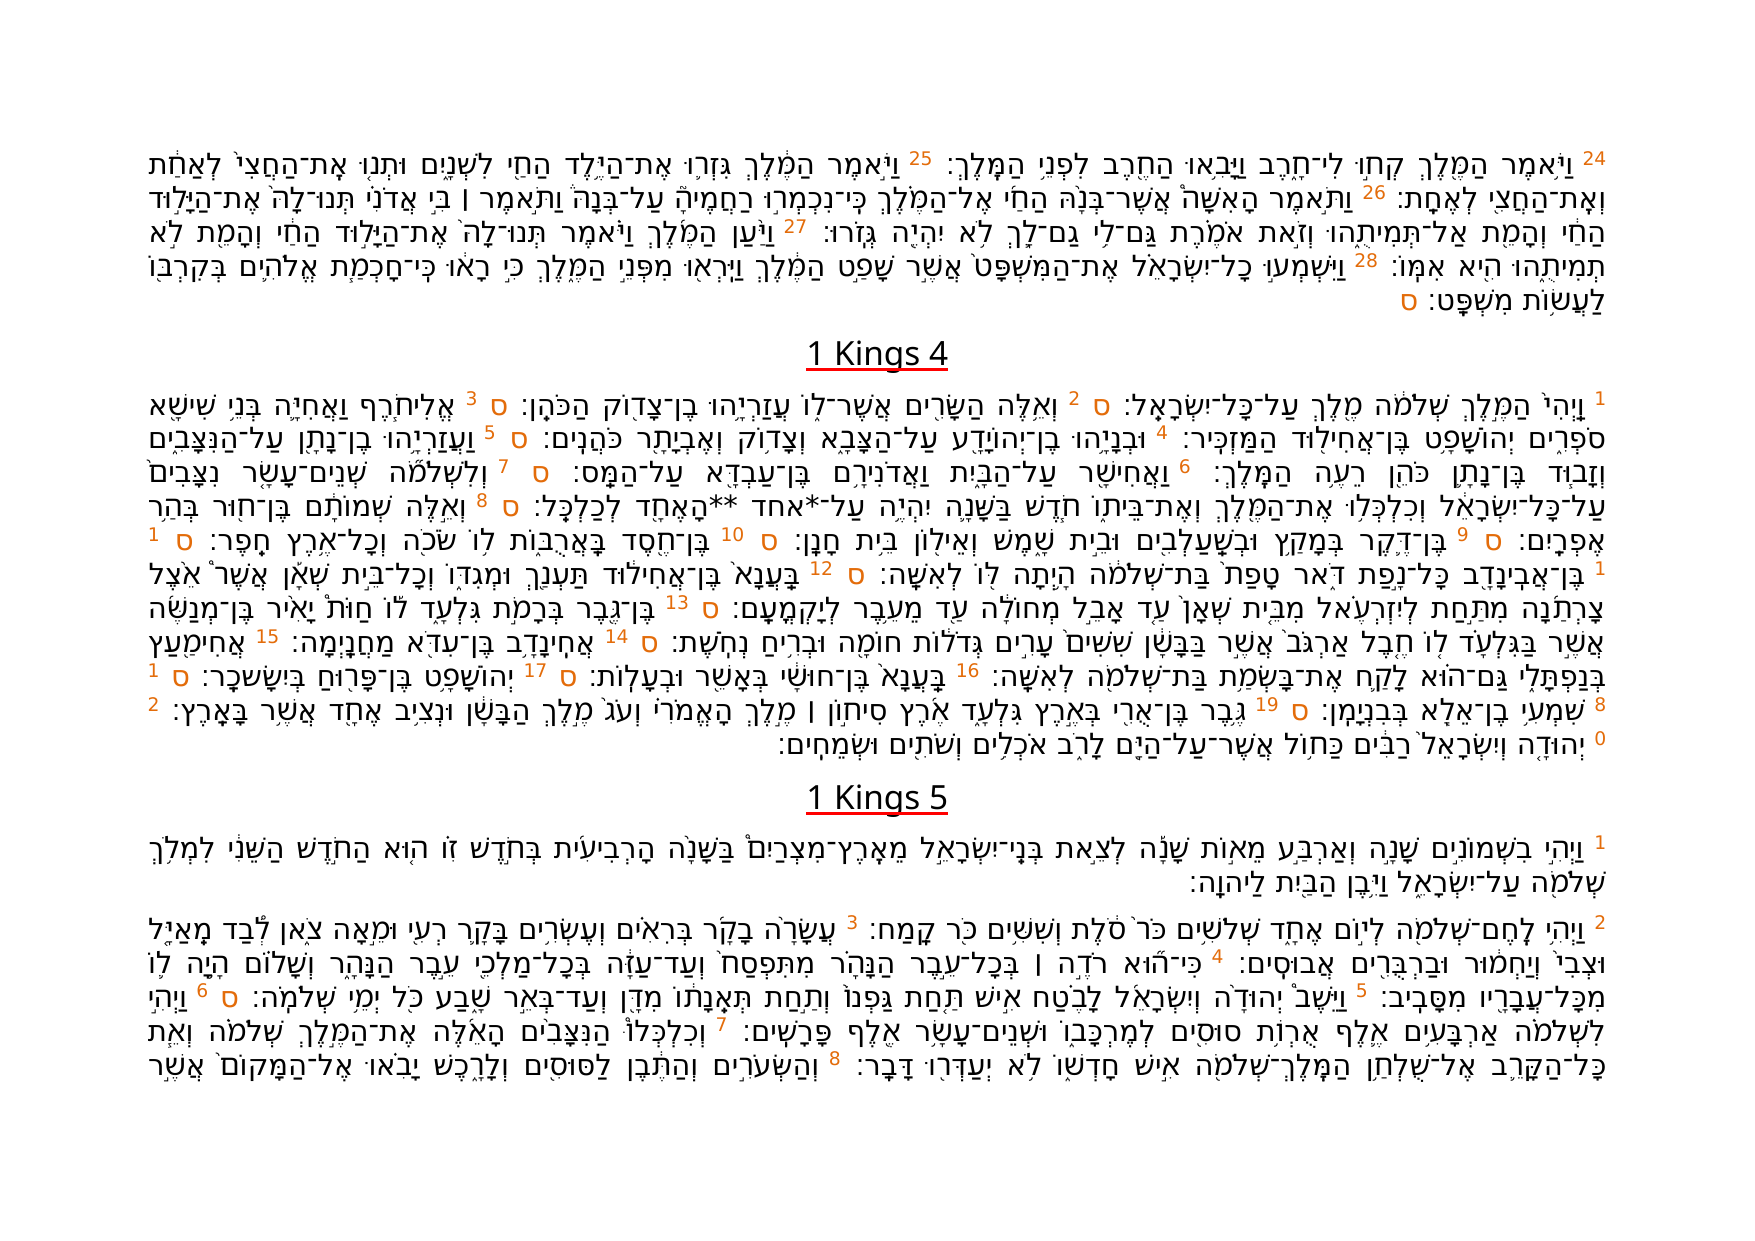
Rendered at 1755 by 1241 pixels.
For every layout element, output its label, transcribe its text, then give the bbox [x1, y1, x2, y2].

text 2 וַיְהִ֥י לֶֽחֶם־שְׁלֹמֹ֖ה לְי֣וֹם אֶחָ֑ד שְׁלֹשִׁ֥ים כֹּר֙ סֹ֔לֶת וְשִׁשִּׁ֥ים כֹּ֖ר קָֽמַח׃ ‬‬‬‬3 עֲשָׂרָ֨ה בָקָ֜ר בְּרִאִ֗ים וְעֶשְׂרִ֥ים בָּקָ֛ר רְעִ֖י וּמֵ֣אָה צֹ֑אן לְ֠בַד מֵֽאַיָּ֤ל וּצְבִי֙ וְיַחְמ֔וּר וּבַרְבֻּרִ֖ים אֲבוּסִֽים׃ ‬‬‬‬4 כִּי־ה֞וּא רֹדֶ֣ה ׀ בְּכָל־עֵ֣בֶר הַנָּהָ֗ר מִתִּפְסַח֙ וְעַד־עַזָּ֔ה בְּכָל־מַלְכֵ֖י עֵ֣בֶר הַנָּהָ֑ר וְשָׁל֗וֹם הָ֥יָה ל֛וֹ מִכָּל־עֲבָרָ֖יו מִסָּבִֽיב׃ ‬‬‬‬5 וַיֵּשֶׁב֩ יְהוּדָ֨ה וְיִשְׂרָאֵ֜ל לָבֶ֗טַח אִ֣ישׁ תַּ֤חַת גַּפְנוֹ֙ וְתַ֣חַת תְּאֵֽנָת֔וֹ מִדָּ֖ן וְעַד־בְּאֵ֣ר שָׁ֑בַע כֹּ֖ל יְמֵ֥י שְׁלֹמֹֽה׃ ס ‬‬‬‬6 וַיְהִ֣י לִשְׁלֹמֹ֗ה אַרְבָּעִ֥ים אֶ֛לֶף אֻרְוֺ֥ת סוּסִ֖ים לְמֶרְכָּב֑וֹ וּשְׁנֵים־עָשָׂ֥ר אֶ֖לֶף פָּרָשִֽׁים׃ ‬‬‬‬7 וְכִלְכְּלוּ֩ הַנִּצָּבִ֨ים הָאֵ֜לֶּה אֶת־הַמֶּ֣לֶךְ שְׁלֹמֹ֗ה וְאֵ֧ת כָּל־הַקָּרֵ֛ב אֶל־שֻׁלְחַ֥ן הַמֶּֽלֶךְ־שְׁלֹמֹ֖ה אִ֣ישׁ חָדְשׁ֑וֹ לֹ֥א יְעַדְּר֖וּ דָּבָֽר׃ ‬‬‬‬8 וְהַשְּׂעֹרִ֣ים וְהַתֶּ֔בֶן לַסּוּסִ֖ים וְלָרָ֑כֶשׁ יָבִ֗אוּ אֶל־הַמָּקוֹם֙ אֲשֶׁ֣ר יִֽהְיֶה־שָּׁ֔ם אִ֖ישׁ כְּמִשְׁפָּטֽוֹ׃ ס ‬‬‬‬9 וַיִּתֵּן֩ אֱלֹהִ֨ים חָכְמָ֧ה לִשְׁלֹמֹ֛ה וּתְבוּנָ֖ה הַרְבֵּ֣ה מְאֹ֑ד וְרֹ֣חַב לֵ֔ב כַּח֕וֹל אֲשֶׁ֖ר עַל־שְׂפַ֥ת הַיָּֽם׃ ‬‬‬‬10 וַתֵּ֙רֶב֙ חָכְמַ֣ת שְׁלֹמֹ֔ה מֵֽחָכְמַ֖ת כָּל־בְּנֵי־קֶ֑דֶם וּמִכֹּ֖ל חָכְמַ֥ת מִצְרָֽיִם׃ ‬‬‬‬11 וַיֶּחְכַּם֮ מִכָּל־הָֽאָדָם֒ מֵאֵיתָ֣ן הָאֶזְרָחִ֗י וְהֵימָ֧ן וְכַלְכֹּ֛ל וְדַרְדַּ֖ע בְּנֵ֣י מָח֑וֹל וַיְהִֽי־שְׁמ֥וֹ בְכָֽל־הַגּוֹיִ֖ם סָבִֽיב׃ ‬‬‬‬12 וַיְדַבֵּ֕ר שְׁלֹ֥שֶׁת אֲלָפִ֖ים מָשָׁ֑ל וַיְהִ֥י שִׁיר֖וֹ חֲמִשָּׁ֥ה וָאָֽלֶף׃ ‬‬‬‬13 וַיְדַבֵּר֮ עַל־הֽ͏ָעֵצִים֒ מִן־הָאֶ֙רֶז֙ אֲשֶׁ֣ר בַּלְּבָנ֔וֹן וְעַד֙ הָאֵז֔וֹב אֲשֶׁ֥ר יֹצֵ֖א בַּקִּ֑יר וַיְדַבֵּר֙ עַל־הַבְּהֵמָ֣ה וְעַל־הָע֔וֹף וְעַל־הָרֶ֖מֶשׂ וְעַל־הַדָּגִֽים׃ ‬‬‬‬14 וַיָּבֹ֙אוּ֙ מִכָּל־הָ֣עַמִּ֔ים לִשְׁמֹ֕עַ אֵ֖ת חָכְמַ֣ת שְׁלֹמֹ֑ה מֵאֵת֙ כָּל־מַלְכֵ֣י הָאָ֔רֶץ אֲשֶׁ֥ר שָׁמְע֖וּ אֶת־חָכְמָתֽוֹ׃ ס ‬‬‬‬15 וַ֠יִּשְׁלַח חִירָ֨ם מֶֽלֶךְ־צ֤וֹר אֶת־עֲבָדָיו֙ אֶל־שְׁלֹמֹ֔ה כִּ֣י שָׁמַ֔ע כִּ֥י אֹת֛וֹ מָשְׁח֥וּ לְמֶ֖לֶךְ תַּ֣חַת אָבִ֑יהוּ כִּ֣י אֹהֵ֗ב הָיָ֥ה חִירָ֛ם לְדָוִ֖ד כָּל־הַיָּמִֽים׃ ס ‬‬‬‬16 וַיִּשְׁלַ֣ח שְׁלֹמֹ֔ה אֶל־חִירָ֖ם לֵאמֹֽר׃ ‬‬‬‬17 אַתָּ֨ה יָדַ֜עְתָּ אֶת־דָּוִ֣ד אָבִ֗י כִּ֣י לֹ֤א יָכֹל֙ לִבְנ֣וֹת בַּ֗יִת לְשֵׁם֙ יְהוָ֣ה אֱלֹהָ֔יו מִפְּנֵ֥י הַמִּלְחָמָ֖ה אֲשֶׁ֣ר סְבָבֻ֑הוּ עַ֤ד תֵּת־יְהוָה֙ אֹתָ֔ם תַּ֖חַת כַּפּ֥וֹת *רגלו **רַגְלָֽי׃ ‬‬‬‬18 וְעַתָּ֕ה הֵנִ֨יחַ יְהוָ֧ה אֱלֹהַ֛י לִ֖י מִסָּבִ֑יב אֵ֣ין שָׂטָ֔ן וְאֵ֖ין פֶּ֥גַע רָֽע׃ ‬‬‬‬19 וְהִנְנִ֣י אֹמֵ֔ר לִבְנ֣וֹת בַּ֔יִת לְשֵׁ֖ם יְהוָ֣ה אֱלֹהָ֑י כַּאֲשֶׁ֣ר ׀ דִּבֶּ֣ר יְהוָ֗ה אֶל־דָּוִ֤ד אָבִי֙ לֵאמֹ֔ר בִּנְךָ֗ אֲשֶׁ֨ר אֶתֵּ֤ן תַּחְתֶּ֙יךָ֙ עַל־כִּסְאֶ֔ךָ הֽוּא־יִבְנֶ֥ה הַבַּ֖יִת לִשְׁמִֽי׃ ‬‬‬‬20 וְעַתָּ֡ה צַוֵּה֩ וְיִכְרְתוּ־לִ֨י אֲרָזִ֜ים מִן־הַלְּבָנ֗וֹן וַֽעֲבָדַי֙ יִהְי֣וּ עִם־עֲבָדֶ֔יךָ וּשְׂכַ֤ר עֲבָדֶ֙יךָ֙ אֶתֵּ֣ן לְךָ֔ כְּכֹ֖ל אֲשֶׁ֣ר תֹּאמֵ֑ר כִּ֣י ׀ אַתָּ֣ה יָדַ֗עְתָּ כִּ֣י אֵ֥ין בָּ֛נוּ אִ֛ישׁ יֹדֵ֥עַ לִכְרָת־עֵצִ֖ים כַּצִּדֹנִֽים׃ ‬‬‬‬21 וַיְהִ֞י כִּשְׁמֹ֧עַ חִירָ֛ם אֶת־דִּבְרֵ֥י שְׁלֹמֹ֖ה וַיִּשְׂמַ֣ח מְאֹ֑ד וַיֹּ֗אמֶר בָּר֤וּךְ יְהוָה֙ הַיּ֔וֹם אֲשֶׁ֨ר נָתַ֤ן לְדָוִד֙ בֵּ֣ן חָכָ֔ם עַל־הָעָ֥ם הָרָ֖ב הַזֶּֽה׃ ‬‬‬‬22 וַיִּשְׁלַ֤ח חִירָם֙ אֶל־שְׁלֹמֹ֣ה לֵאמֹ֔ר שָׁמַ֕עְתִּי אֵ֥ת אֲשֶׁר־שָׁלַ֖חְתָּ אֵלָ֑י אֲנִ֤י אֶֽעֱשֶׂה֙ אֶת־כָּ֨ל־חֶפְצְךָ֔ בַּעֲצֵ֥י אֲרָזִ֖ים וּבַעֲצֵ֥י בְרוֹשִֽׁים׃ ‬‬‬‬23 עֲ֠בָדַי יֹרִ֨דוּ מִן־הַלְּבָנ֜וֹן יָ֗מָּה וַ֠אֲנִי אֲשִׂימֵ֨ם דֹּבְר֤וֹת בַּיָּם֙ עַֽד־הַמָּק֞וֹם אֲשֶׁר־תִּשְׁלַ֥ח אֵלַ֛י וְנִפַּצְתִּ֥ים שָׁ֖ם וְאַתָּ֣ה תִשָּׂ֑א וְאַתָּה֙ תַּעֲשֶׂ֣ה אֶת־חֶפְצִ֔י לָתֵ֖ת לֶ֥חֶם בֵּיתִֽי׃ ‬‬‬‬24 וַיְהִ֨י חִיר֜וֹם נֹתֵ֣ן לִשְׁלֹמֹ֗ה עֲצֵ֧י אֲרָזִ֛ים וַעֲצֵ֥י בְרוֹשִׁ֖ים כָּל־חֶפְצֽוֹ׃ ‬‬‬‬25 וּשְׁלֹמֹה֩ נָתַ֨ן לְחִירָ֜ם עֶשְׂרִים֩ אֶ֨לֶף כֹּ֤ר חִטִּים֙ מַכֹּ֣לֶת לְבֵית֔וֹ וְעֶשְׂרִ֥ים כֹּ֖ר שֶׁ֣מֶן כָּתִ֑ית כֹּֽה־יִתֵּ֧ן שְׁלֹמֹ֛ה לְחִירָ֖ם שָׁנָ֥ה בְשָׁנָֽה׃ פ ‬‬‬‬‬‬‬‬‬‬‬‬‬‬‬‬‬‬‬‬‬‬‬‬‬‬‬‬ [148, 912, 1606, 1082]
text 24 וַיֹּ֥אמֶר הַמֶּ֖לֶךְ קְח֣וּ לִי־חָ֑רֶב וַיָּבִ֥אוּ הַחֶ֖רֶב לִפְנֵ֥י הַמֶּֽלֶךְ׃ ‬‬‬‬25 וַיֹּ֣אמֶר הַמֶּ֔לֶךְ גִּזְר֛וּ אֶת־הַיֶּ֥לֶד הַחַ֖י לִשְׁנָ֑יִם וּתְנ֤וּ אֶֽת־הַחֲצִי֙ לְאַחַ֔ת וְאֶֽת־הַחֲצִ֖י לְאֶחָֽת׃ ‬‬‬‬26 וַתֹּ֣אמֶר הָאִשָּׁה֩ אֲשֶׁר־בְּנָ֨הּ הַחַ֜י אֶל־הַמֶּ֗לֶךְ כִּֽי־נִכְמְר֣וּ רַחֲמֶיהָ֮ עַל־בְּנָהּ֒ וַתֹּ֣אמֶר ׀ בִּ֣י אֲדֹנִ֗י תְּנוּ־לָהּ֙ אֶת־הַיָּל֣וּד הַחַ֔י וְהָמֵ֖ת אַל־תְּמִיתֻ֑הוּ וְזֹ֣את אֹמֶ֗רֶת גַּם־לִ֥י גַם־לָ֛ךְ לֹ֥א יִהְיֶ֖ה גְּזֹֽרוּ׃ ‬‬‬‬27 וַיַּ֨עַן הַמֶּ֜לֶךְ וַיֹּ֗אמֶר תְּנוּ־לָהּ֙ אֶת־הַיָּל֣וּד הַחַ֔י וְהָמֵ֖ת לֹ֣א תְמִיתֻ֑הוּ הִ֖יא אִמּֽוֹ׃ ‬‬‬‬28 וַיִּשְׁמְע֣וּ כָל־יִשְׂרָאֵ֗ל אֶת־הַמִּשְׁפָּט֙ אֲשֶׁ֣ר שָׁפַ֣ט הַמֶּ֔לֶךְ וַיִּֽרְא֖וּ מִפְּנֵ֣י הַמֶּ֑לֶךְ כִּ֣י רָא֔וּ כִּֽי־חָכְמַ֧ת אֱלֹהִ֛ים בְּקִרְבּ֖וֹ לַעֲשׂ֥וֹת מִשְׁפָּֽט׃ ס ‬‬‬‬‬‬‬‬‬ [148, 148, 1606, 317]
text 1 Kings 5 [148, 774, 1606, 819]
text 1 Kings 4 [148, 330, 1606, 375]
text 1 וַֽיְהִי֙ הַמֶּ֣לֶךְ שְׁלֹמֹ֔ה מֶ֖לֶךְ עַל־כָּל־יִשְׂרָאֵֽל׃ ס 2 וְאֵ֥לֶּה הַשָּׂרִ֖ים אֲשֶׁר־ל֑וֹ עֲזַרְיָ֥הוּ בֶן־צָד֖וֹק הַכֹּהֵֽן׃ ס ‬‬‬‬3 אֱלִיחֹ֧רֶף וַאֲחִיָּ֛ה בְּנֵ֥י שִׁישָׁ֖א סֹפְרִ֑ים יְהוֹשָׁפָ֥ט בֶּן־אֲחִיל֖וּד הַמַּזְכִּֽיר׃ ‬‬‬‬4 וּבְנָיָ֥הוּ בֶן־יְהוֹיָדָ֖ע עַל־הַצָּבָ֑א וְצָד֥וֹק וְאֶבְיָתָ֖ר כֹּהֲנִֽים׃ ס ‬‬‬‬5 וַעֲזַרְיָ֥הוּ בֶן־נָתָ֖ן עַל־הַנִּצָּבִ֑ים וְזָב֧וּד בֶּן־נָתָ֛ן כֹּהֵ֖ן רֵעֶ֥ה הַמֶּֽלֶךְ׃ ‬‬‬‬6 וַאֲחִישָׁ֖ר עַל־הַבָּ֑יִת וַאֲדֹנִירָ֥ם בֶּן־עַבְדָּ֖א עַל־הַמַּֽס׃ ס ‬‬‬‬7 וְלִשְׁלֹמֹ֞ה שְׁנֵים־עָשָׂ֤ר נִצָּבִים֙ עַל־כָּל־יִשְׂרָאֵ֔ל וְכִלְכְּל֥וּ אֶת־הַמֶּ֖לֶךְ וְאֶת־בֵּית֑וֹ חֹ֧דֶשׁ בַּשָּׁנָ֛ה יִהְיֶ֥ה עַל־*אחד **הָאֶחָ֖ד לְכַלְכֵּֽל׃ ס ‬‬‬‬8 וְאֵ֣לֶּה שְׁמוֹתָ֔ם בֶּן־ח֖וּר בְּהַ֥ר אֶפְרָֽיִם׃ ס ‬‬‬‬9 בֶּן־דֶּ֛קֶר בְּמָקַ֥ץ וּבְשַֽׁעַלְבִ֖ים וּבֵ֣ית שָׁ֑מֶשׁ וְאֵיל֖וֹן בֵּ֥ית חָנָֽן׃ ס ‬‬‬‬10 בֶּן־חֶ֖סֶד בָּֽאֲרֻבּ֑וֹת ל֥וֹ שֹׂכֹ֖ה וְכָל־אֶ֥רֶץ חֵֽפֶר׃ ס ‬‬‬‬11 בֶּן־אֲבִֽינָדָ֖ב כָּל־נָ֣פַת דֹּ֑אר טָפַת֙ בַּת־שְׁלֹמֹ֔ה הָ֥יְתָה לּ֖וֹ לְאִשָּֽׁה׃ ס ‬‬‬‬12 בַּֽעֲנָא֙ בֶּן־אֲחִיל֔וּד תַּעְנַ֖ךְ וּמְגִדּ֑וֹ וְכָל־בֵּ֣ית שְׁאָ֡ן אֲשֶׁר֩ אֵ֨צֶל צָרְתַ֜נָה מִתַּ֣חַת לְיִזְרְעֶ֗אל מִבֵּ֤ית שְׁאָן֙ עַ֚ד אָבֵ֣ל מְחוֹלָ֔ה עַ֖ד מֵעֵ֥בֶר לְיָקְמֳעָֽם׃ ס ‬‬‬‬13 בֶּן־גֶּ֖בֶר בְּרָמֹ֣ת גִּלְעָ֑ד ל֡וֹ חַוֺּת֩ יָאִ֨יר בֶּן־מְנַשֶּׁ֜ה אֲשֶׁ֣ר בַּגִּלְעָ֗ד ל֚וֹ חֶ֤בֶל אַרְגֹּב֙ אֲשֶׁ֣ר בַּבָּשָׁ֔ן שִׁשִּׁים֙ עָרִ֣ים גְּדֹל֔וֹת חוֹמָ֖ה וּבְרִ֥יחַ נְחֹֽשֶׁת׃ ס ‬‬‬‬14 אֲחִֽינָדָ֥ב בֶּן־עִדֹּ֖א מַחֲנָֽיְמָה׃ ‬‬‬‬15 אֲחִימַ֖עַץ בְּנַפְתָּלִ֑י גַּם־ה֗וּא לָקַ֛ח אֶת־בָּשְׂמַ֥ת בַּת־שְׁלֹמֹ֖ה לְאִשָּֽׁה׃ ‬‬‬‬16 בַּֽעֲנָא֙ בֶּן־חוּשָׁ֔י בְּאָשֵׁ֖ר וּבְעָלֽוֹת׃ ס ‬‬‬‬17 יְהוֹשָׁפָ֥ט בֶּן־פָּר֖וּחַ בְּיִשָׂשכָֽר׃ ס ‬‬‬‬18 שִׁמְעִ֥י בֶן־אֵלָ֖א בְּבִנְיָמִֽן׃ ס ‬‬‬‬19 גֶּ֥בֶר בֶּן־אֻרִ֖י בְּאֶ֣רֶץ גִּלְעָ֑ד אֶ֜רֶץ סִיח֣וֹן ׀ מֶ֣לֶךְ הָאֱמֹרִ֗י וְעֹג֙ מֶ֣לֶךְ הַבָּשָׁ֔ן וּנְצִ֥יב אֶחָ֖ד אֲשֶׁ֥ר בָּאָֽרֶץ׃ ‬‬‬‬20 יְהוּדָ֤ה וְיִשְׂרָאֵל֙ רַבִּ֔ים כַּח֥וֹל אֲשֶׁר־עַל־הַיָּ֖ם לָרֹ֑ב אֹכְלִ֥ים וְשֹׁתִ֖ים וּשְׂמֵחִֽים׃ ‬‬‬‬‬‬‬‬‬‬‬‬‬‬‬‬‬‬‬‬‬‬‬ [148, 388, 1606, 761]
text 1 וַיְהִ֣י בִשְׁמוֹנִ֣ים שָׁנָ֣ה וְאַרְבַּ֣ע מֵא֣וֹת שָׁנָ֡ה לְצֵ֣את בְּנֵֽי־יִשְׂרָאֵ֣ל מֵאֶֽרֶץ־מִצְרַיִם֩ בַּשָּׁנָ֨ה הָרְבִיעִ֜ית בְּחֹ֣דֶשׁ זִ֗ו ה֚וּא הַחֹ֣דֶשׁ הַשֵּׁנִ֔י לִמְלֹ֥ךְ שְׁלֹמֹ֖ה עַל־יִשְׂרָאֵ֑ל וַיִּ֥בֶן הַבַּ֖יִת לַיהוָֽה׃ [148, 832, 1606, 900]
